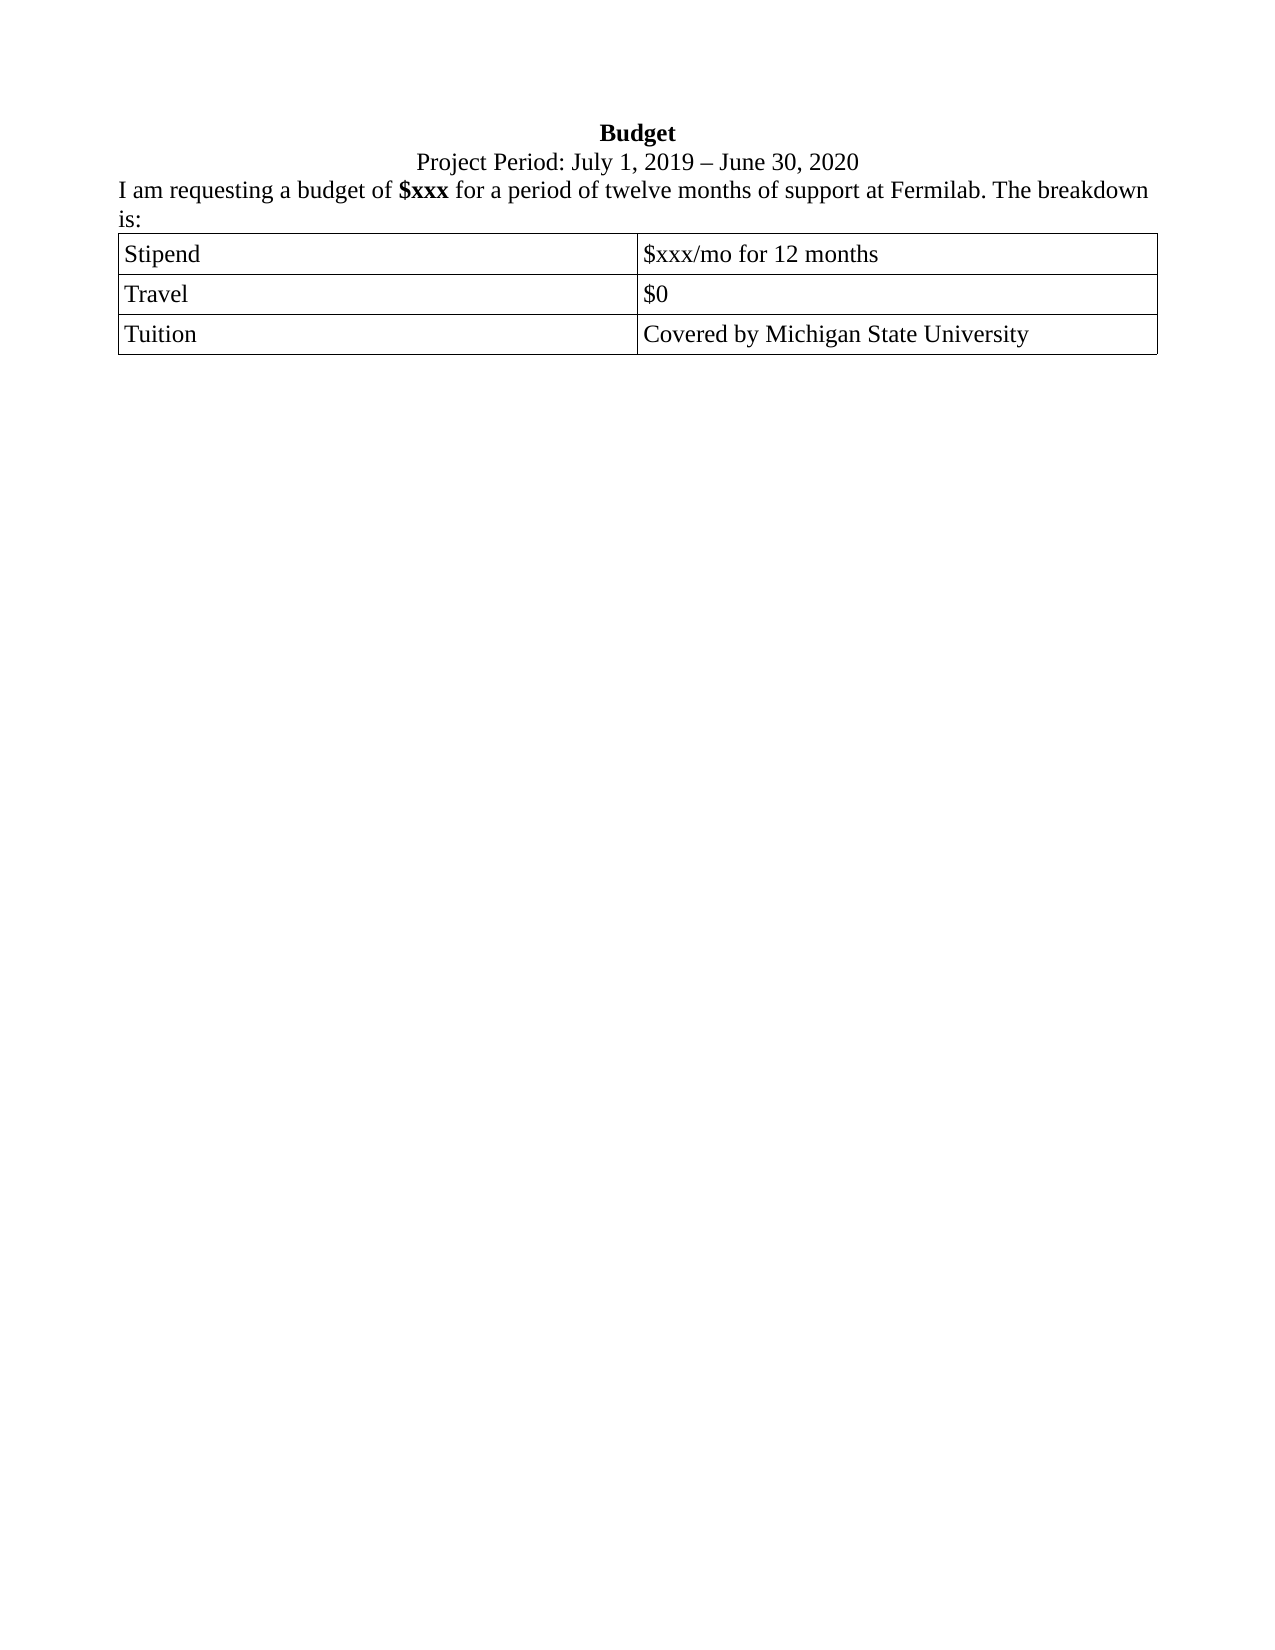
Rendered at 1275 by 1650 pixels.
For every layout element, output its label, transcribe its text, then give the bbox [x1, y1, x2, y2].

table_header Stipend [119, 234, 637, 273]
text Budget [118, 118, 1157, 147]
table_cell Covered by Michigan State University [638, 315, 1157, 354]
text Project Period: July 1, 2019 – June 30, 2020 [118, 147, 1157, 176]
text I am requesting a budget of $xxx for a period of twelve months of support at Fermilab. The breakdown is: [118, 176, 1157, 233]
table_cell Travel [119, 275, 637, 314]
table_cell Tuition [119, 315, 637, 354]
table_header $xxx/mo for 12 months [638, 234, 1157, 273]
table_cell $0 [638, 275, 1157, 314]
